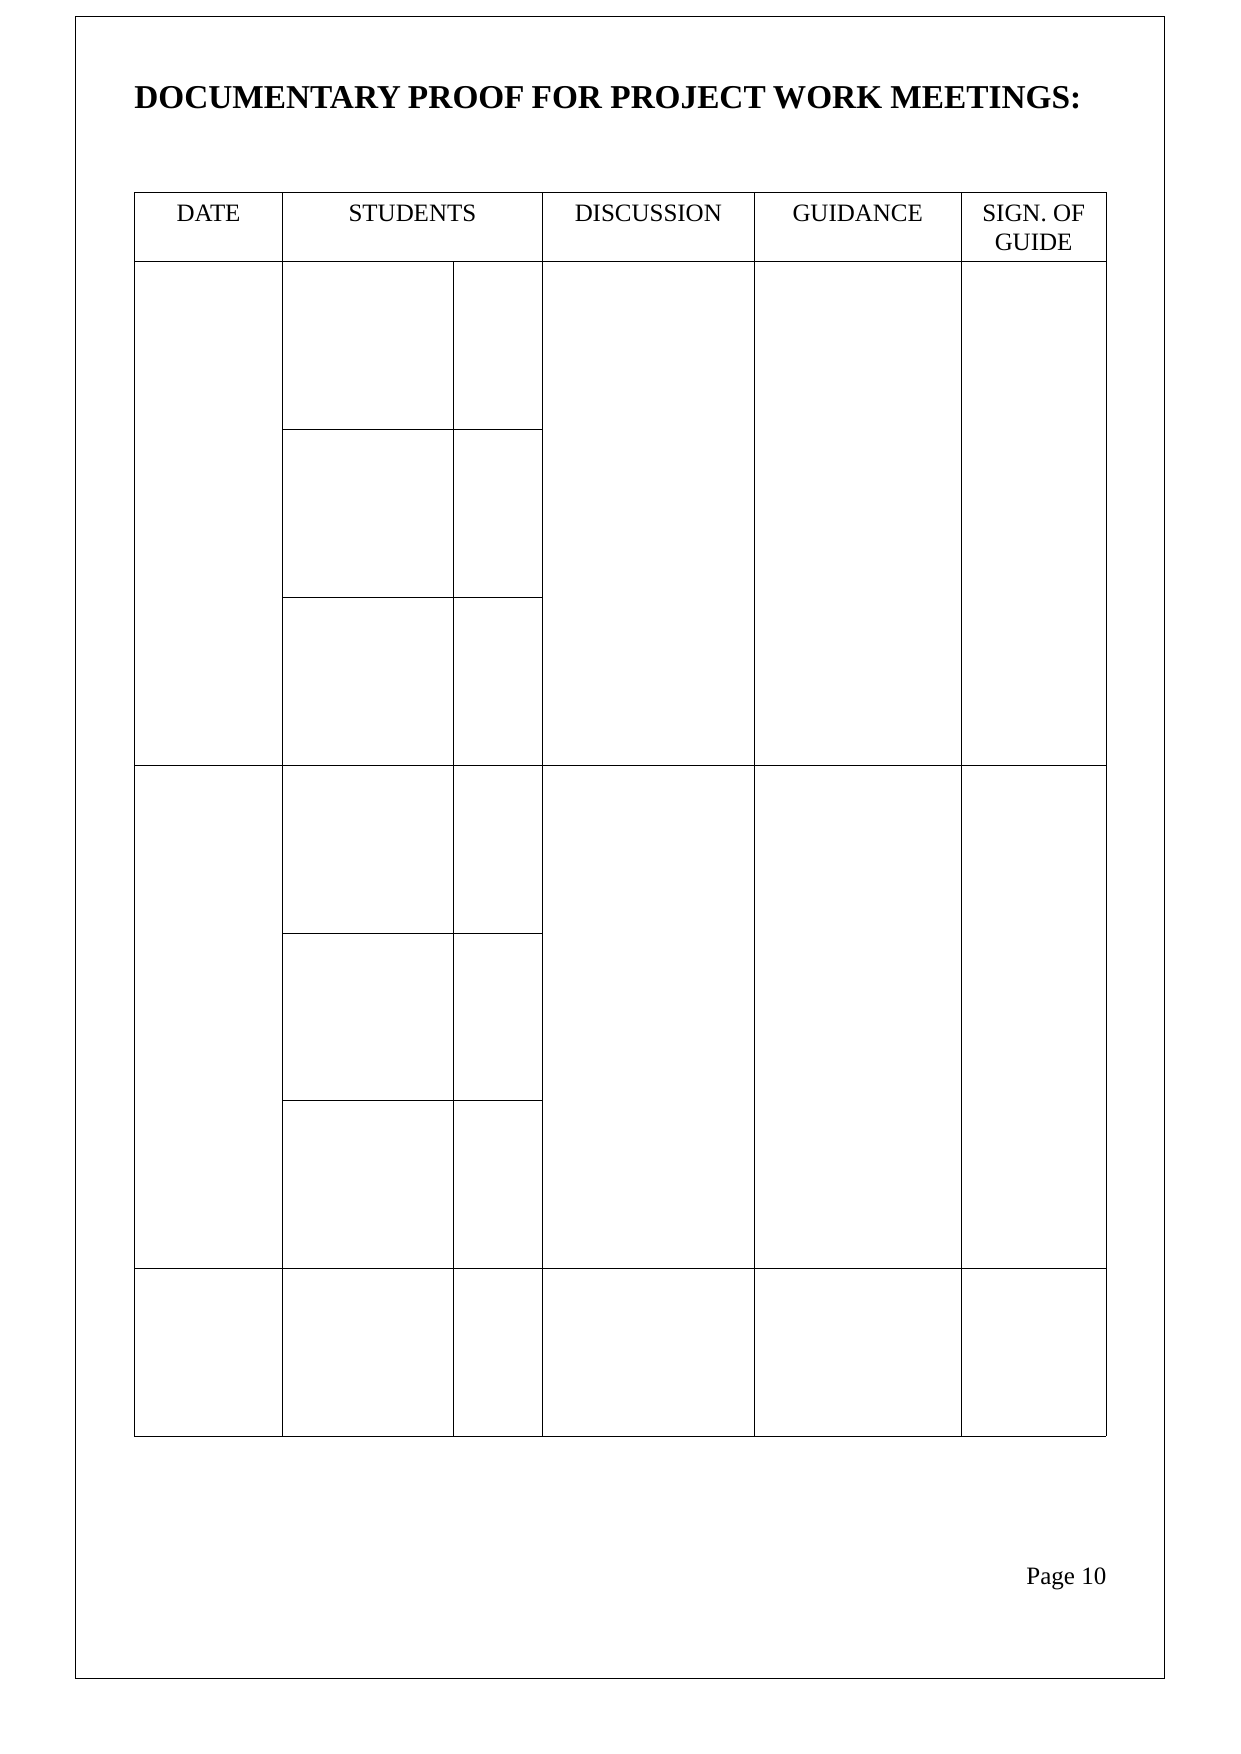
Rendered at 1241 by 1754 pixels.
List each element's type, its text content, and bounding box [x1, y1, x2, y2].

table_cell [283, 1269, 453, 1436]
table_header SIGN. OF GUIDE [962, 193, 1106, 261]
table_header STUDENTS [283, 193, 542, 261]
table_cell [962, 262, 1106, 764]
table_cell [135, 766, 282, 1268]
table_cell [283, 262, 453, 429]
table_cell [962, 766, 1106, 1268]
table_cell [755, 262, 961, 764]
table_cell [454, 1101, 542, 1268]
table_cell [283, 934, 453, 1100]
table_cell [755, 1269, 961, 1436]
table_cell [454, 766, 542, 932]
table_cell [283, 598, 453, 764]
table_cell [755, 766, 961, 1268]
table_header DATE [135, 193, 282, 261]
text DOCUMENTARY PROOF FOR PROJECT WORK MEETINGS: [134, 77, 1106, 115]
table_cell [283, 430, 453, 597]
table_cell [283, 766, 453, 932]
table_cell [543, 262, 754, 764]
table_cell [454, 262, 542, 429]
table_cell [135, 262, 282, 764]
table_header DISCUSSION [543, 193, 754, 261]
table_cell [962, 1269, 1106, 1436]
table_cell [543, 1269, 754, 1436]
table_cell [454, 598, 542, 764]
table_cell [283, 1101, 453, 1268]
table_cell [454, 1269, 542, 1436]
table_cell [454, 934, 542, 1100]
table_cell [543, 766, 754, 1268]
table_cell [454, 430, 542, 597]
table_header GUIDANCE [755, 193, 961, 261]
table_cell [135, 1269, 282, 1436]
